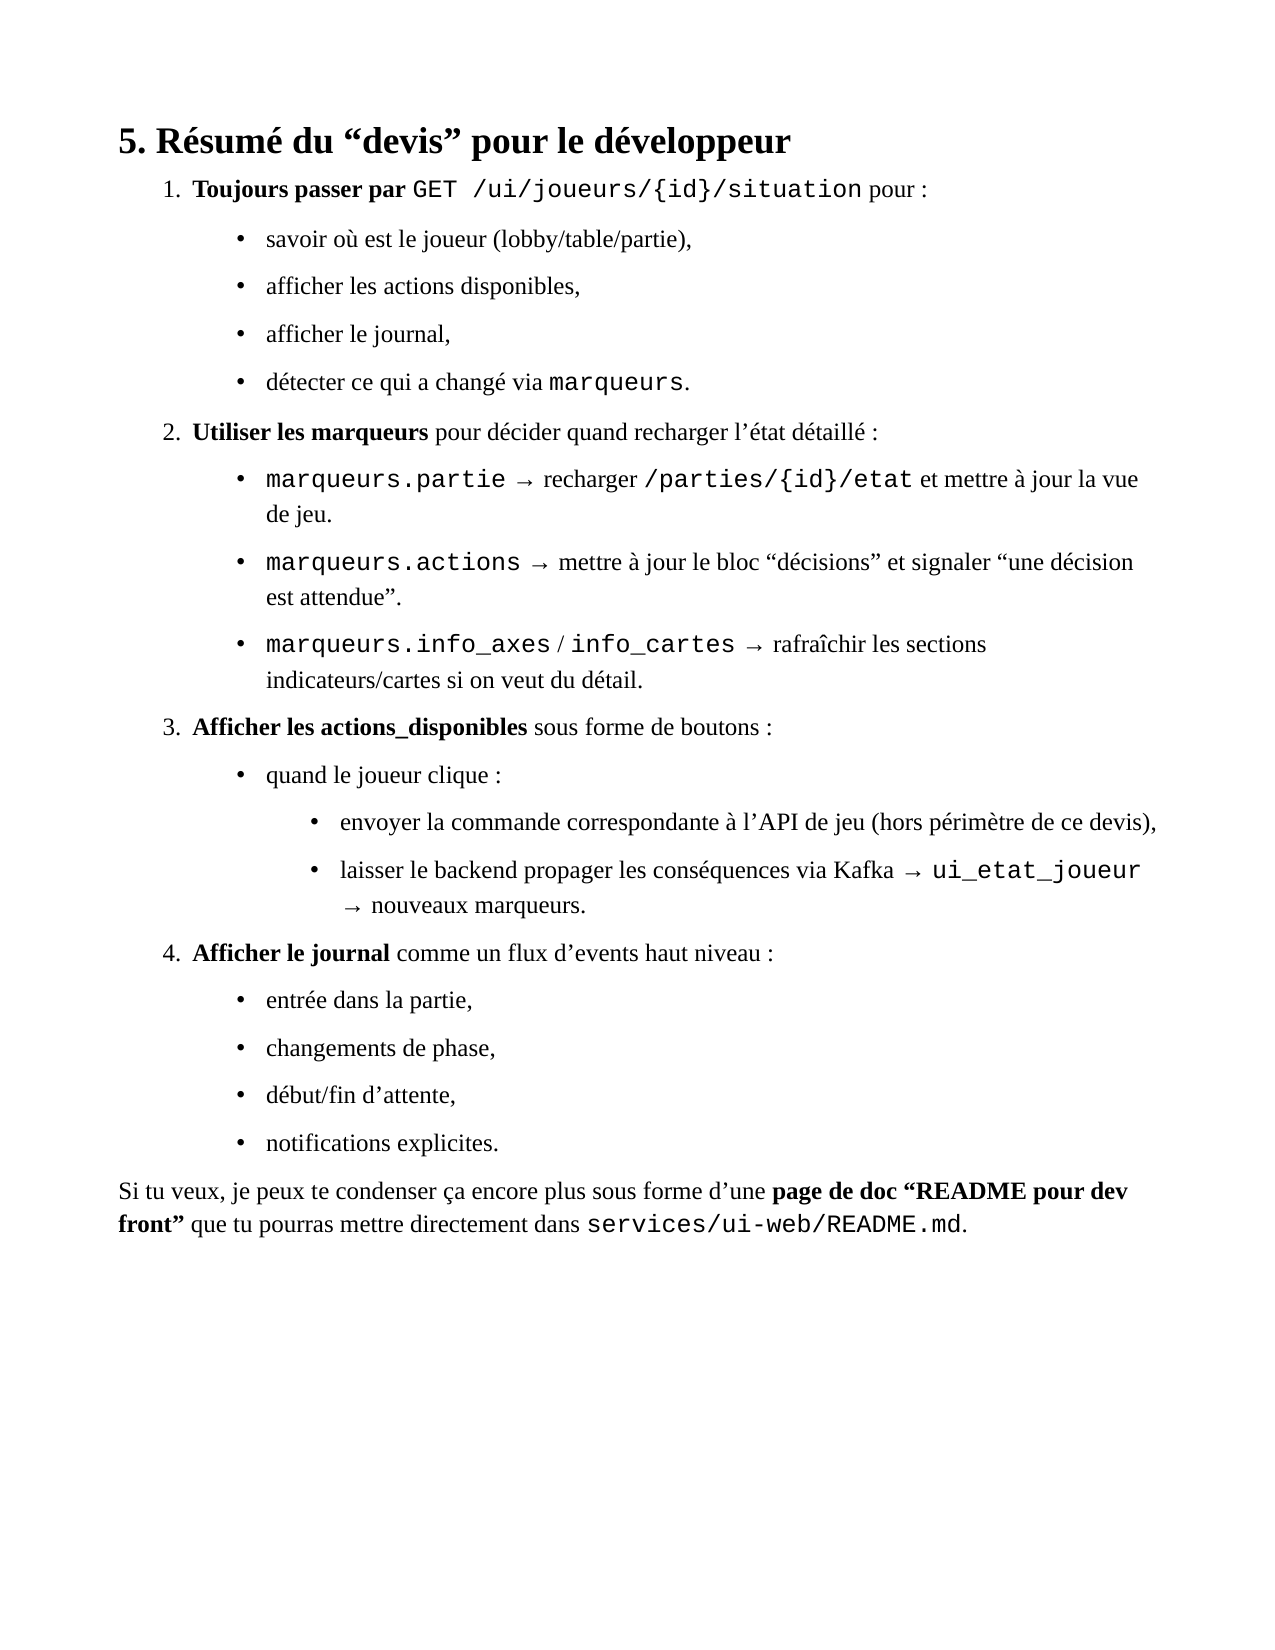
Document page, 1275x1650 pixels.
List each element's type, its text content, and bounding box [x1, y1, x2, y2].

list envoyer la commande correspondante à l’API de jeu (hors périmètre de ce devis), [310, 807, 1157, 836]
list entrée dans la partie, [236, 985, 1157, 1014]
list afficher les actions disponibles, [236, 271, 1157, 300]
list Afficher le journal comme un flux d’events haut niveau : [162, 938, 1157, 967]
list Toujours passer par GET /ui/joueurs/{id}/situation pour : [162, 174, 1157, 204]
list afficher le journal, [236, 319, 1157, 348]
list Utiliser les marqueurs pour décider quand recharger l’état détaillé : [162, 417, 1157, 445]
list détecter ce qui a changé via marqueurs. [236, 367, 1157, 397]
list savoir où est le joueur (lobby/table/partie), [236, 224, 1157, 252]
subtitle 5. Résumé du “devis” pour le développeur [118, 118, 1157, 161]
list marqueurs.info_axes / info_cartes → rafraîchir les sections indicateurs/cartes si on veut du détail. [236, 629, 1157, 693]
text Si tu veux, je peux te condenser ça encore plus sous forme d’une page de doc “README pour dev front” que tu pourras mettre directement dans services/ui-web/README.md. [118, 1176, 1157, 1240]
list laisser le backend propager les conséquences via Kafka → ui_etat_joueur → nouveaux marqueurs. [310, 855, 1157, 919]
list Afficher les actions_disponibles sous forme de boutons : [162, 712, 1157, 741]
list début/fin d’attente, [236, 1081, 1157, 1109]
list changements de phase, [236, 1033, 1157, 1062]
list marqueurs.actions → mettre à jour le bloc “décisions” et signaler “une décision est attendue”. [236, 547, 1157, 611]
list quand le joueur clique : [236, 760, 1157, 789]
list notifications explicites. [236, 1128, 1157, 1157]
list marqueurs.partie → recharger /parties/{id}/etat et mettre à jour la vue de jeu. [236, 464, 1157, 528]
